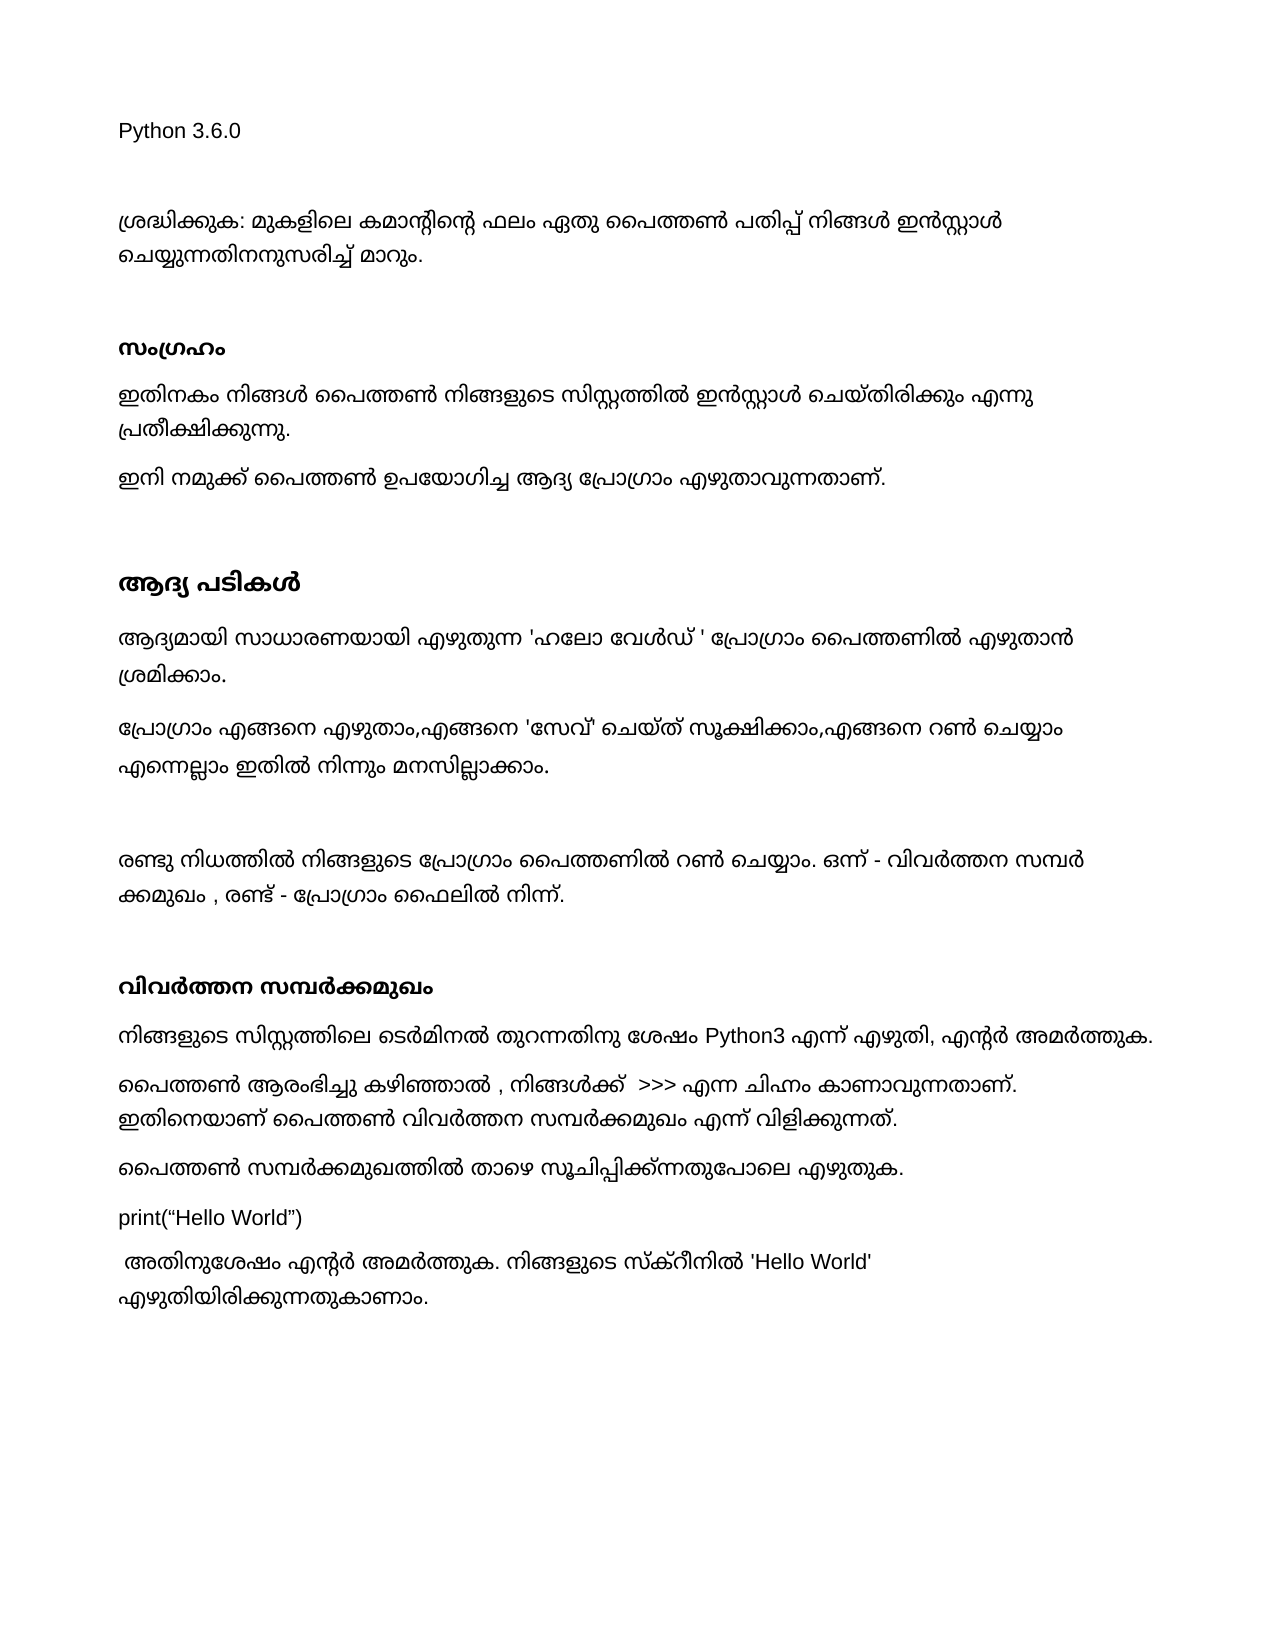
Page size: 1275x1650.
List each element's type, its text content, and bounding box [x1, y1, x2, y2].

text ആദ്യ പടികള്‍ [118, 570, 1157, 601]
text ഇതിനകം നിങ്ങള്‍ പൈത്തണ്‍ നിങ്ങളുടെ സിസ്റ്റത്തില്‍ ഇന്‍സ്റ്റാള്‍ ചെയ്തിരിക്കും എന്നു പ്രതീക്ഷിക്കുന്നു. [118, 383, 1157, 445]
text Python 3.6.0 [118, 118, 1157, 143]
text പൈത്തണ്‍ സമ്പര്‍ക്കമുഖത്തില്‍ താഴെ സൂചിപ്പിക്ക്ന്നതുപോലെ എഴുതുക. [118, 1155, 1157, 1184]
text ആദ്യമായി സാധാരണയായി എഴുതുന്ന 'ഹലോ വേള്‍ഡ് ' പ്രോഗ്രാം പൈത്തണില്‍ എഴുതാന്‍ ശ്രമിക്കാം. [118, 622, 1157, 691]
text വിവര്‍ത്തന സമ്പര്‍ക്കമുഖം [118, 975, 1157, 1003]
text പ്രോഗ്രാം എങ്ങനെ എഴുതാം,എങ്ങനെ 'സേവ്' ചെയ്ത് സൂക്ഷിക്കാം,എങ്ങനെ റണ്‍ ചെയ്യാം എന്നെല്ലാം ഇതില്‍ നിന്നും മനസില്ലാക്കാം. [118, 712, 1157, 781]
text അതിനുശേഷം എന്റര്‍ അമര്‍ത്തുക. നിങ്ങളുടെ സ്ക്റീനില്‍ 'Hello World' എഴുതിയിരിക്കുന്നതുകാണാം. [118, 1249, 1157, 1312]
text രണ്ടു നിധത്തില്‍ നിങ്ങളുടെ പ്രോഗ്രാം പൈത്തണില്‍ റണ്‍ ചെയ്യാം. ഒന്ന് - വിവര്‍ത്തന സമ്പര്‍ക്കമുഖം , രണ്ട് - പ്രോഗ്രാം ഫൈലില്‍ നിന്ന്. [118, 847, 1157, 910]
text ഇനി നമുക്ക് പൈത്തണ്‍ ഉപയോഗിച്ച ആദ്യ പ്രോഗ്രാം എഴുതാവുന്നതാണ്. [118, 465, 1157, 494]
text പൈത്തണ്‍ ആരംഭിച്ചു കഴിഞ്ഞാല്‍ , നിങ്ങള്‍ക്ക് >>> എന്ന ചിഹ്നം കാണാവുന്നതാണ്. ഇതിനെയാണ് പൈത്തണ്‍ വിവര്‍ത്തന സമ്പര്‍ക്കമുഖം എന്ന് വിളിക്കുന്നത്. [118, 1072, 1157, 1135]
text print(“Hello World”) [118, 1204, 1157, 1230]
text നിങ്ങളുടെ സിസ്റ്റത്തിലെ ടെര്‍മിനല്‍ തുറന്നതിനു ശേഷം Python3 എന്ന് എഴുതി, എന്റര്‍ അമര്‍ത്തുക. [118, 1023, 1157, 1052]
text ശ്രദ്ധിക്കുക: മുകളിലെ കമാന്‍റിന്റെ ഫലം ഏതു പൈത്തണ്‍ പതിപ്പ് നിങ്ങള്‍ ഇന്‍സ്റ്റാള്‍ ചെയ്യുന്നതിനനുസരിച്ച് മാറും. [118, 208, 1157, 271]
text സംഗ്രഹം [118, 336, 1157, 363]
